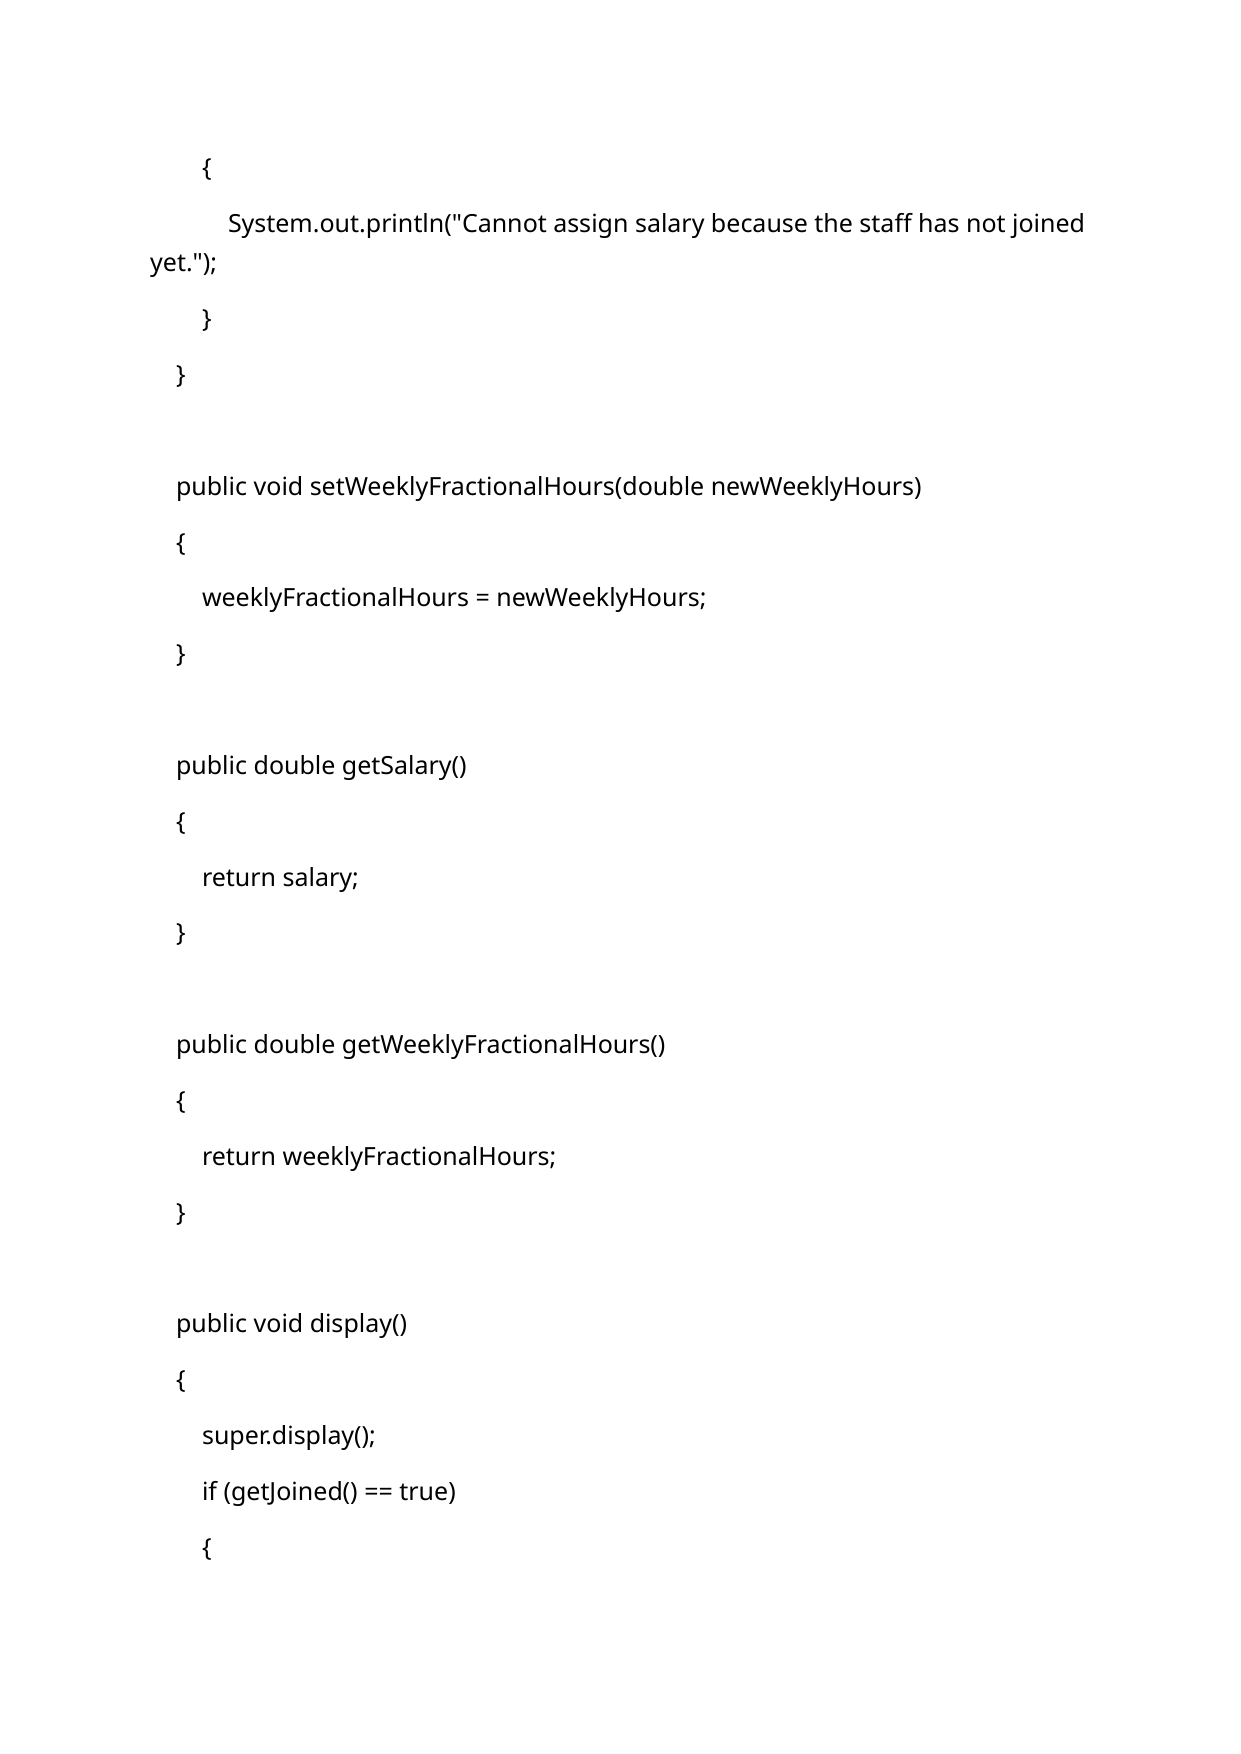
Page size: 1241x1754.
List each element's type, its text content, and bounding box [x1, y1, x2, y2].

text super.display(); [150, 1417, 1090, 1452]
text public double getSalary() [150, 747, 1090, 782]
text return salary; [150, 859, 1090, 893]
text System.out.println("Cannot assign salary because the staff has not joined yet."); [150, 206, 1090, 279]
text } [150, 1194, 1090, 1228]
text if (getJoined() == true) [150, 1473, 1090, 1507]
text { [150, 524, 1090, 558]
text public void setWeeklyFractionalHours(double newWeeklyHours) [150, 468, 1090, 502]
text { [150, 1082, 1090, 1117]
text weeklyFractionalHours = newWeeklyHours; [150, 580, 1090, 614]
text } [150, 301, 1090, 335]
text } [150, 357, 1090, 391]
text return weeklyFractionalHours; [150, 1138, 1090, 1172]
text { [150, 803, 1090, 837]
text public double getWeeklyFractionalHours() [150, 1027, 1090, 1061]
text } [150, 915, 1090, 949]
text { [150, 1362, 1090, 1396]
text { [150, 1529, 1090, 1563]
text { [150, 150, 1090, 184]
text public void display() [150, 1306, 1090, 1340]
text } [150, 636, 1090, 670]
